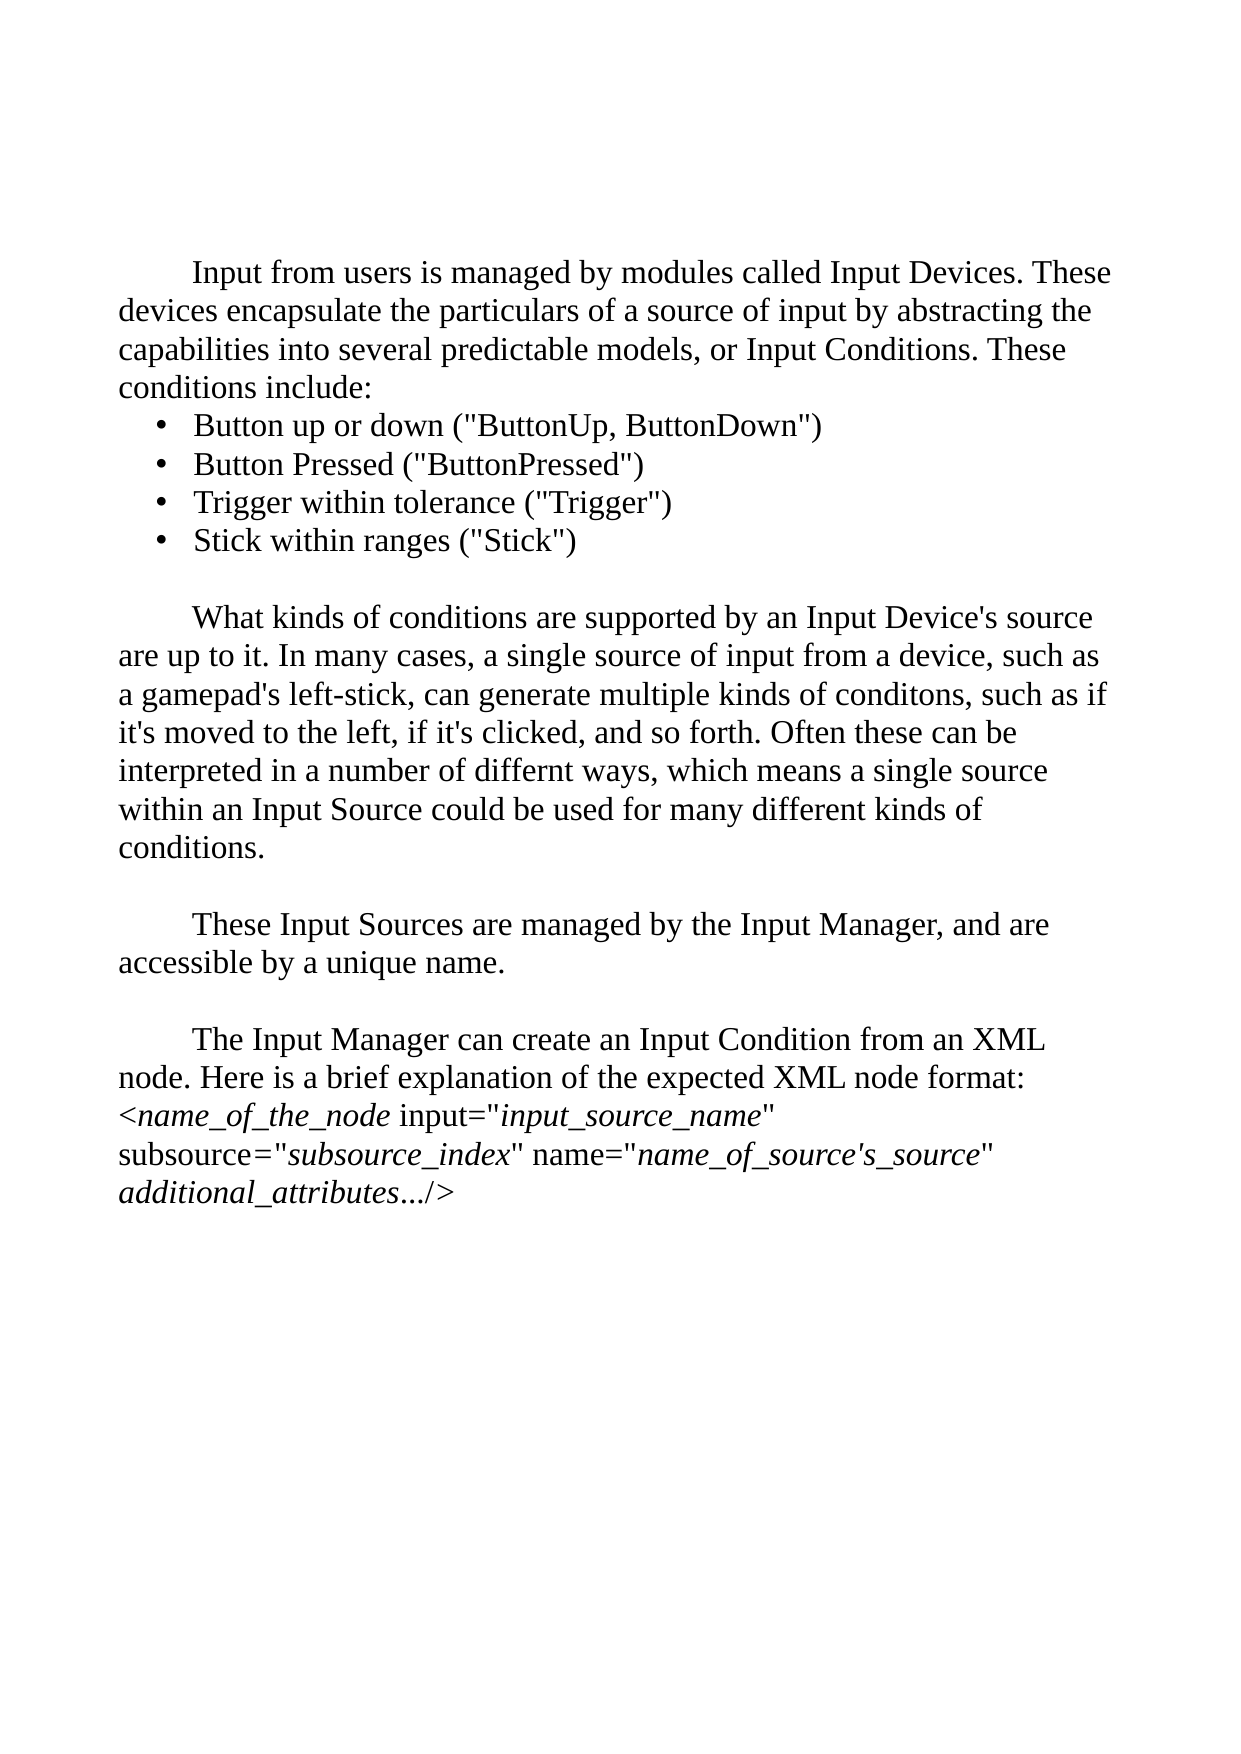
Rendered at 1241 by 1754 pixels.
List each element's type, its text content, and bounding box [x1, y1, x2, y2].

list Button up or down ("ButtonUp, ButtonDown") [156, 406, 1122, 444]
text These Input Sources are managed by the Input Manager, and are accessible by a unique name. [118, 904, 1122, 981]
text <name_of_the_node input="input_source_name" subsource="subsource_index" name="name_of_source's_source" additional_attributes.../> [118, 1096, 1122, 1211]
list Button Pressed ("ButtonPressed") [156, 444, 1122, 482]
list Stick within ranges ("Stick") [156, 521, 1122, 559]
list Trigger within tolerance ("Trigger") [156, 482, 1122, 521]
text Input from users is managed by modules called Input Devices. These devices encapsulate the particulars of a source of input by abstracting the capabilities into several predictable models, or Input Conditions. These conditions include: [118, 252, 1122, 406]
text The Input Manager can create an Input Condition from an XML node. Here is a brief explanation of the expected XML node format: [118, 1019, 1122, 1096]
text What kinds of conditions are supported by an Input Device's source are up to it. In many cases, a single source of input from a device, such as a gamepad's left-stick, can generate multiple kinds of conditons, such as if it's moved to the left, if it's clicked, and so forth. Often these can be interpreted in a number of differnt ways, which means a single source within an Input Source could be used for many different kinds of conditions. [118, 597, 1122, 866]
